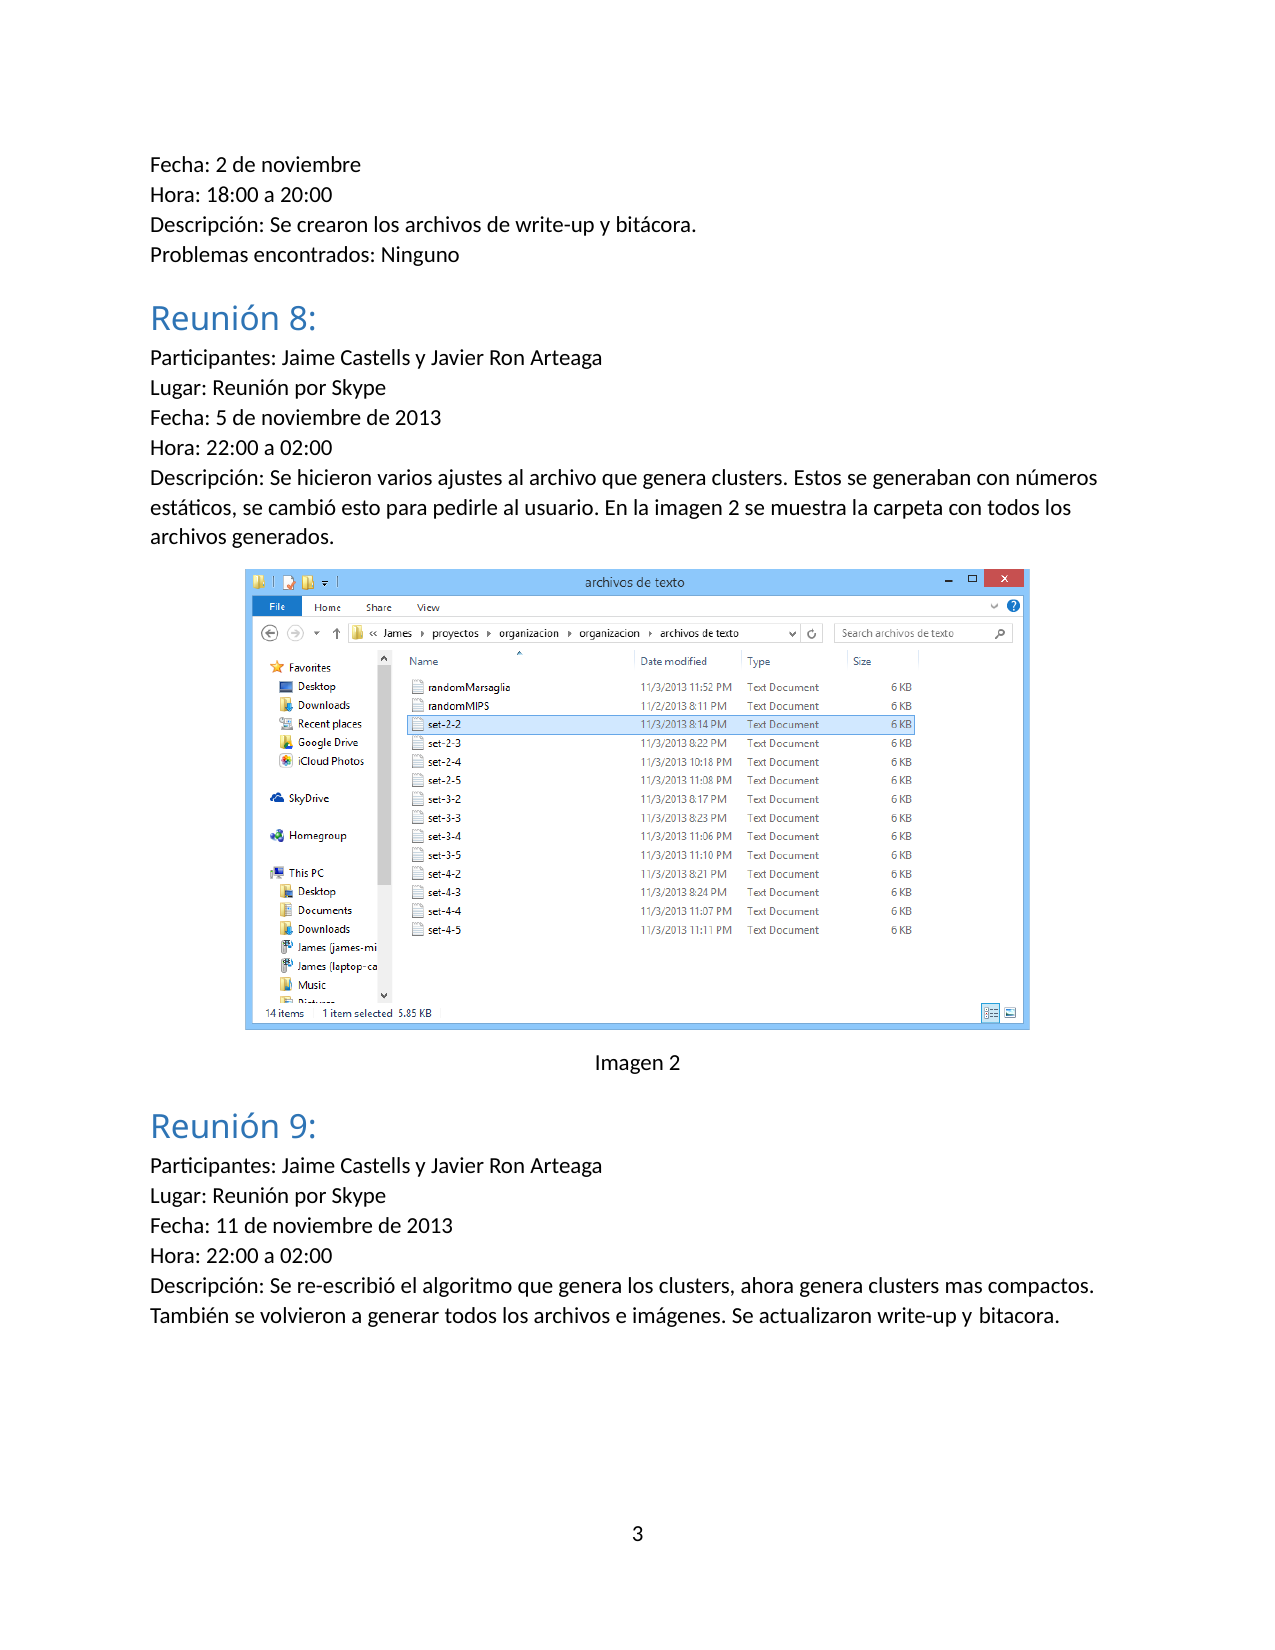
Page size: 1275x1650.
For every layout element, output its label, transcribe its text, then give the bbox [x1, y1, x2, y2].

text Fecha: 2 de noviembre Hora: 18:00 a 20:00 Descripción: Se crearon los archivos de write-up y bitácora. Problemas encontrados: Ninguno [150, 150, 1125, 268]
subtitle Reunión 9: [150, 1103, 1125, 1148]
text Imagen 2 [150, 1048, 1125, 1076]
text Participantes: Jaime Castells y Javier Ron Arteaga Lugar: Reunión por Skype Fecha: 11 de noviembre de 2013 Hora: 22:00 a 02:00 Descripción: Se re-escribió el algoritmo que genera los clusters, ahora genera clusters mas compactos. También se volvieron a generar todos los archivos e imágenes. Se actualizaron write-up y bitacora. [150, 1151, 1125, 1329]
picture [245, 569, 1030, 1030]
subtitle Reunión 8: [150, 294, 1125, 340]
text Participantes: Jaime Castells y Javier Ron Arteaga Lugar: Reunión por Skype Fecha: 5 de noviembre de 2013 Hora: 22:00 a 02:00 Descripción: Se hicieron varios ajustes al archivo que genera clusters. Estos se generaban con números estáticos, se cambió esto para pedirle al usuario. En la imagen 2 se muestra la carpeta con todos los archivos generados. [150, 343, 1125, 551]
